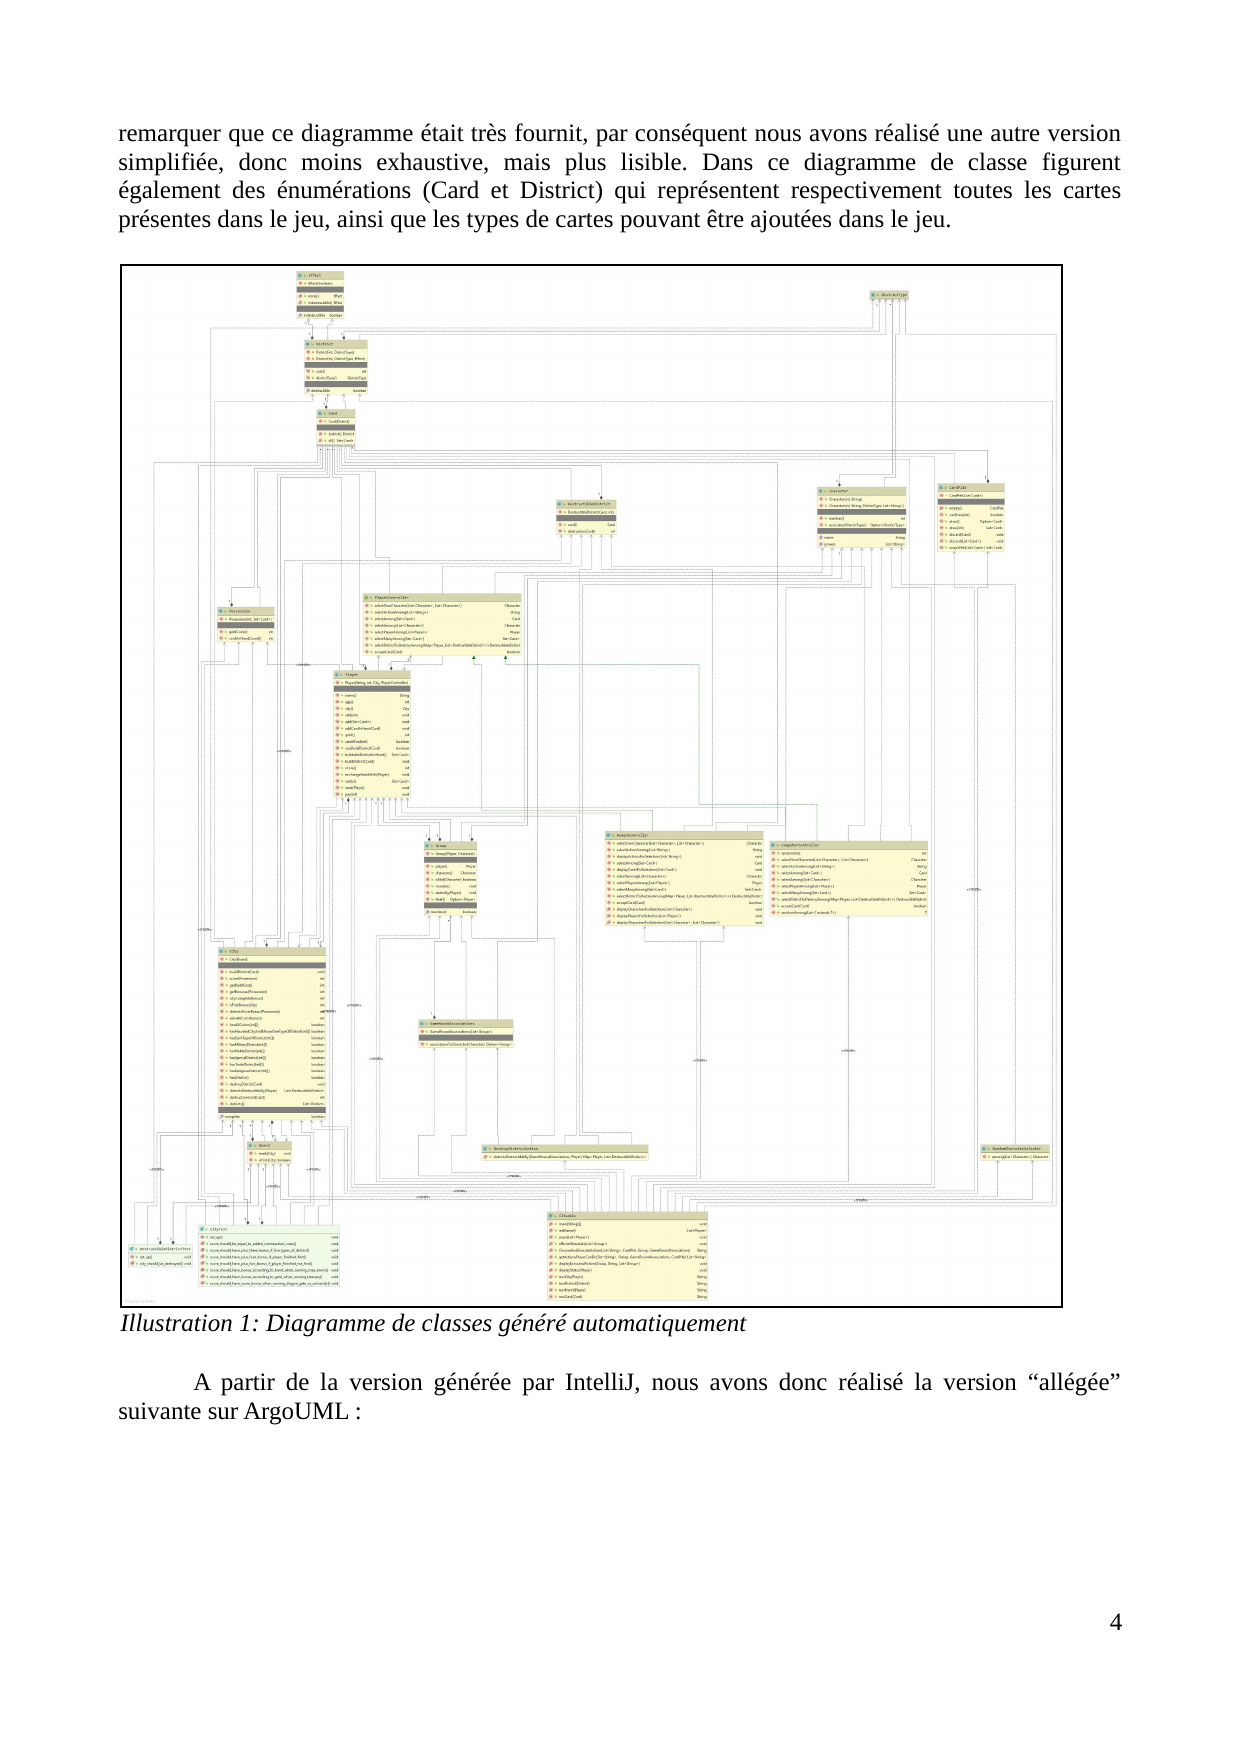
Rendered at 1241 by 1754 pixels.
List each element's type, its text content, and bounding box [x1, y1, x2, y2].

text Illustration 1: Diagramme de classes généré automatiquement [120, 1308, 1063, 1336]
picture [122, 266, 1061, 1306]
text A partir de la version générée par IntelliJ, nous avons donc réalisé la version “allégée” suivante sur ArgoUML : [118, 1367, 1122, 1425]
text remarquer que ce diagramme était très fournit, par conséquent nous avons réalisé une autre version simplifiée, donc moins exhaustive, mais plus lisible. Dans ce diagramme de classe figurent également des énumérations (Card et District) qui représentent respectivement toutes les cartes présentes dans le jeu, ainsi que les types de cartes pouvant être ajoutées dans le jeu. [118, 118, 1122, 233]
